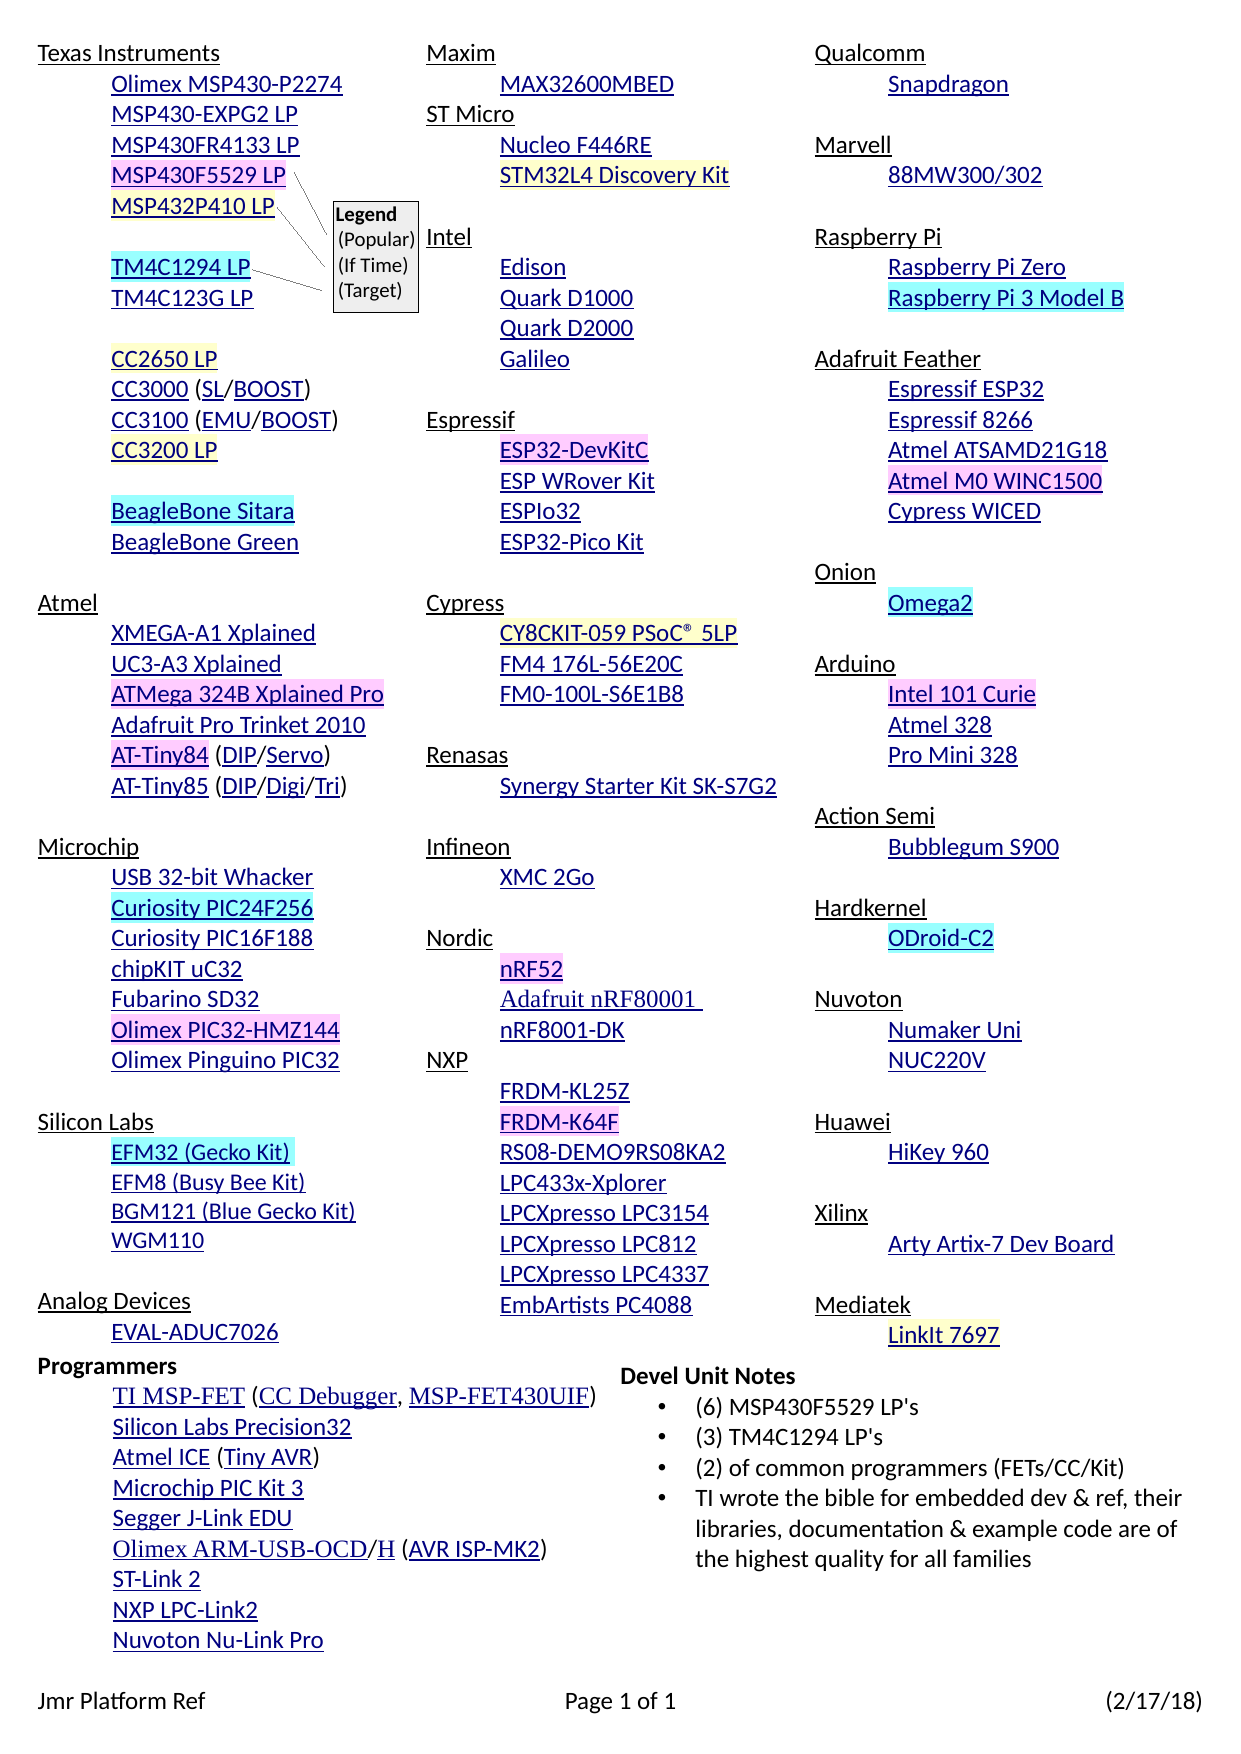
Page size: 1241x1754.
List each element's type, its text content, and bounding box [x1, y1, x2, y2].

text FRDM-KL25Z [426, 1075, 814, 1106]
text Hardkernel [814, 892, 1203, 923]
text EFM8 (Busy Bee Kit) [37, 1167, 426, 1196]
text Pro Mini 328 [814, 739, 1203, 770]
text Fubarino SD32 [37, 984, 426, 1014]
text CC3200 LP [37, 434, 426, 465]
list Atmel ICE (Tiny AVR) [75, 1441, 620, 1472]
text Maxim [426, 37, 814, 68]
text Nuvoton [814, 984, 1203, 1014]
text LPCXpresso LPC3154 [426, 1197, 814, 1228]
text ESP WRover Kit [426, 465, 814, 495]
text Espressif [426, 404, 814, 434]
text Mediatek [814, 1289, 1203, 1319]
text TM4C1294 LP [37, 251, 333, 282]
text ST Micro [426, 98, 814, 129]
text Edison [426, 251, 814, 282]
text CC2650 LP [37, 343, 426, 373]
text Curiosity PIC24F256 [37, 892, 426, 923]
text USB 32-bit Whacker [37, 862, 426, 892]
list TI wrote the bible for embedded dev & ref, their libraries, documentation & example code are of the highest quality for all families [658, 1482, 1203, 1574]
text Silicon Labs [37, 1106, 426, 1136]
text Adafruit Pro Trinket 2010 [37, 709, 426, 739]
text Adafruit nRF80001 [426, 984, 814, 1014]
text Bubblegum S900 [814, 831, 1203, 862]
text Olimex PIC32-HMZ144 [37, 1014, 426, 1045]
text Omega2 [814, 587, 1203, 617]
text CC3100 (EMU/BOOST) [37, 404, 426, 434]
text Devel Unit Notes [620, 1360, 1203, 1391]
list Nuvoton Nu-Link Pro [75, 1624, 620, 1655]
text Marvell [814, 129, 1203, 159]
text Intel 101 Curie [814, 678, 1203, 709]
text Synergy Starter Kit SK-S7G2 [426, 770, 814, 801]
text Renasas [426, 739, 814, 770]
text nRF8001-DK [426, 1014, 814, 1045]
text LinkIt 7697 [814, 1319, 1203, 1350]
text Quark D1000 [426, 282, 814, 312]
text Olimex MSP430-P2274 [37, 68, 426, 98]
text MSP430FR4133 LP [37, 129, 426, 159]
text FM4 176L-56E20C [426, 648, 814, 678]
list (3) TM4C1294 LP's [658, 1421, 1203, 1452]
text Espressif ESP32 [814, 373, 1203, 404]
text Espressif 8266 [814, 404, 1203, 434]
text BeagleBone Sitara [37, 495, 426, 526]
list TI MSP-FET (CC Debugger, MSP-FET430UIF) [75, 1380, 620, 1411]
text ESPIo32 [426, 495, 814, 526]
text CY8CKIT-059 PSoC® 5LP [426, 617, 814, 648]
text Intel [426, 221, 814, 251]
list Olimex ARM-USB-OCD/H (AVR ISP-MK2) [75, 1533, 620, 1563]
text Olimex Pinguino PIC32 [37, 1045, 426, 1075]
text Cypress WICED [814, 495, 1203, 526]
text Atmel 328 [814, 709, 1203, 739]
text BGM121 (Blue Gecko Kit) [37, 1196, 426, 1225]
text Arty Artix-7 Dev Board [814, 1228, 1203, 1258]
text Infineon [426, 831, 814, 862]
text RS08-DEMO9RS08KA2 [426, 1136, 814, 1167]
text ATMega 324B Xplained Pro [37, 678, 426, 709]
text Nordic [426, 923, 814, 953]
text Atmel [37, 587, 426, 617]
text STM32L4 Discovery Kit [426, 159, 814, 190]
text MSP430F5529 LP [37, 159, 426, 190]
text ESP32-Pico Kit [426, 526, 814, 556]
text LPCXpresso LPC4337 [426, 1258, 814, 1289]
text XMEGA-A1 Xplained [37, 617, 426, 648]
text Atmel ATSAMD21G18 [814, 434, 1203, 465]
text Action Semi [814, 801, 1203, 831]
text Quark D2000 [426, 312, 814, 343]
text EmbArtists PC4088 [426, 1289, 814, 1319]
text Analog Devices [37, 1285, 426, 1316]
text Texas Instruments [37, 37, 426, 68]
text EVAL-ADUC7026 [37, 1316, 426, 1346]
text FRDM-K64F [426, 1106, 814, 1136]
text LPCXpresso LPC812 [426, 1228, 814, 1258]
text Curiosity PIC16F188 [37, 923, 426, 953]
text Adafruit Feather [814, 343, 1203, 373]
text Cypress [426, 587, 814, 617]
text ESP32-DevKitC [426, 434, 814, 465]
text CC3000 (SL/BOOST) [37, 373, 426, 404]
text TM4C123G LP [37, 282, 333, 312]
text MSP432P410 LP [37, 190, 426, 221]
text Raspberry Pi 3 Model B [814, 282, 1203, 312]
text ODroid-C2 [814, 923, 1203, 953]
text AT-Tiny85 (DIP/Digi/Tri) [37, 770, 426, 801]
text MSP430-EXPG2 LP [37, 98, 426, 129]
list Silicon Labs Precision32 [75, 1411, 620, 1441]
text Nucleo F446RE [426, 129, 814, 159]
text BeagleBone Green [37, 526, 426, 556]
text chipKIT uC32 [37, 953, 426, 984]
text Atmel M0 WINC1500 [814, 465, 1203, 495]
list ST-Link 2 [75, 1563, 620, 1594]
list Microchip PIC Kit 3 [75, 1472, 620, 1502]
text Snapdragon [814, 68, 1203, 98]
text Galileo [426, 343, 814, 373]
text Onion [814, 556, 1203, 587]
text Xilinx [814, 1197, 1203, 1228]
text UC3-A3 Xplained [37, 648, 426, 678]
text NXP [426, 1045, 814, 1075]
list (6) MSP430F5529 LP's [658, 1391, 1203, 1421]
text Arduino [814, 648, 1203, 678]
list Segger J-Link EDU [75, 1502, 620, 1533]
text AT-Tiny84 (DIP/Servo) [37, 739, 426, 770]
text Raspberry Pi Zero [814, 251, 1203, 282]
text Microchip [37, 831, 426, 862]
list NXP LPC-Link2 [75, 1594, 620, 1624]
text EFM32 (Gecko Kit) [37, 1136, 426, 1167]
text Huawei [814, 1106, 1203, 1136]
text HiKey 960 [814, 1136, 1203, 1167]
text NUC220V [814, 1045, 1203, 1075]
text nRF52 [426, 953, 814, 984]
text FM0-100L-S6E1B8 [426, 678, 814, 709]
list (2) of common programmers (FETs/CC/Kit) [658, 1452, 1203, 1482]
text Qualcomm [814, 37, 1203, 68]
text Numaker Uni [814, 1014, 1203, 1045]
text XMC 2Go [426, 862, 814, 892]
text MAX32600MBED [426, 68, 814, 98]
text 88MW300/302 [814, 159, 1203, 190]
text LPC433x-Xplorer [426, 1167, 814, 1197]
text Raspberry Pi [814, 221, 1203, 251]
text Programmers [37, 1350, 620, 1380]
text WGM110 [37, 1225, 426, 1254]
